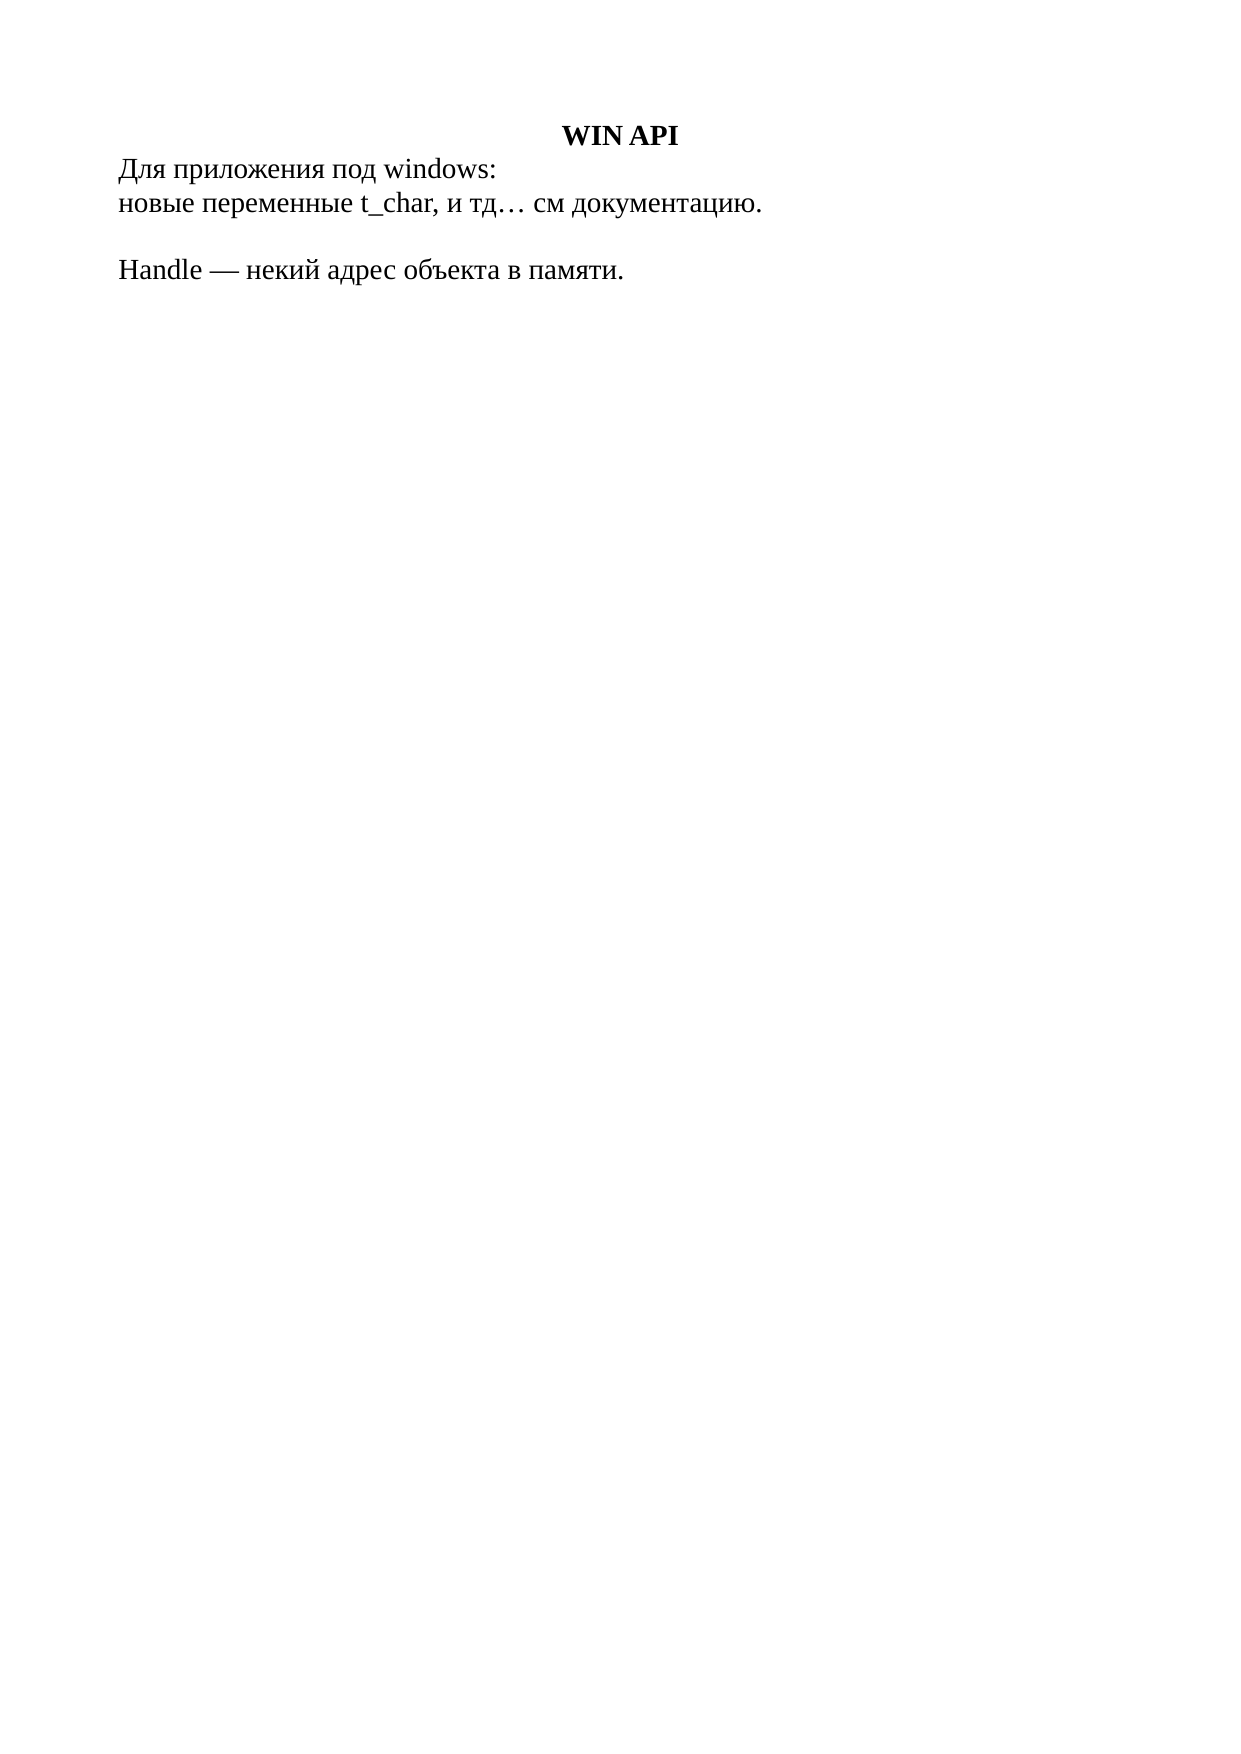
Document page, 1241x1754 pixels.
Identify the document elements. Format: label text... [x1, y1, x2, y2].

text WIN API [118, 118, 1122, 152]
text Для приложения под windows: [118, 152, 1122, 185]
text новые переменные t_char, и тд… см документацию. [118, 185, 1122, 219]
text Handle — некий адрес объекта в памяти. [118, 252, 1122, 286]
